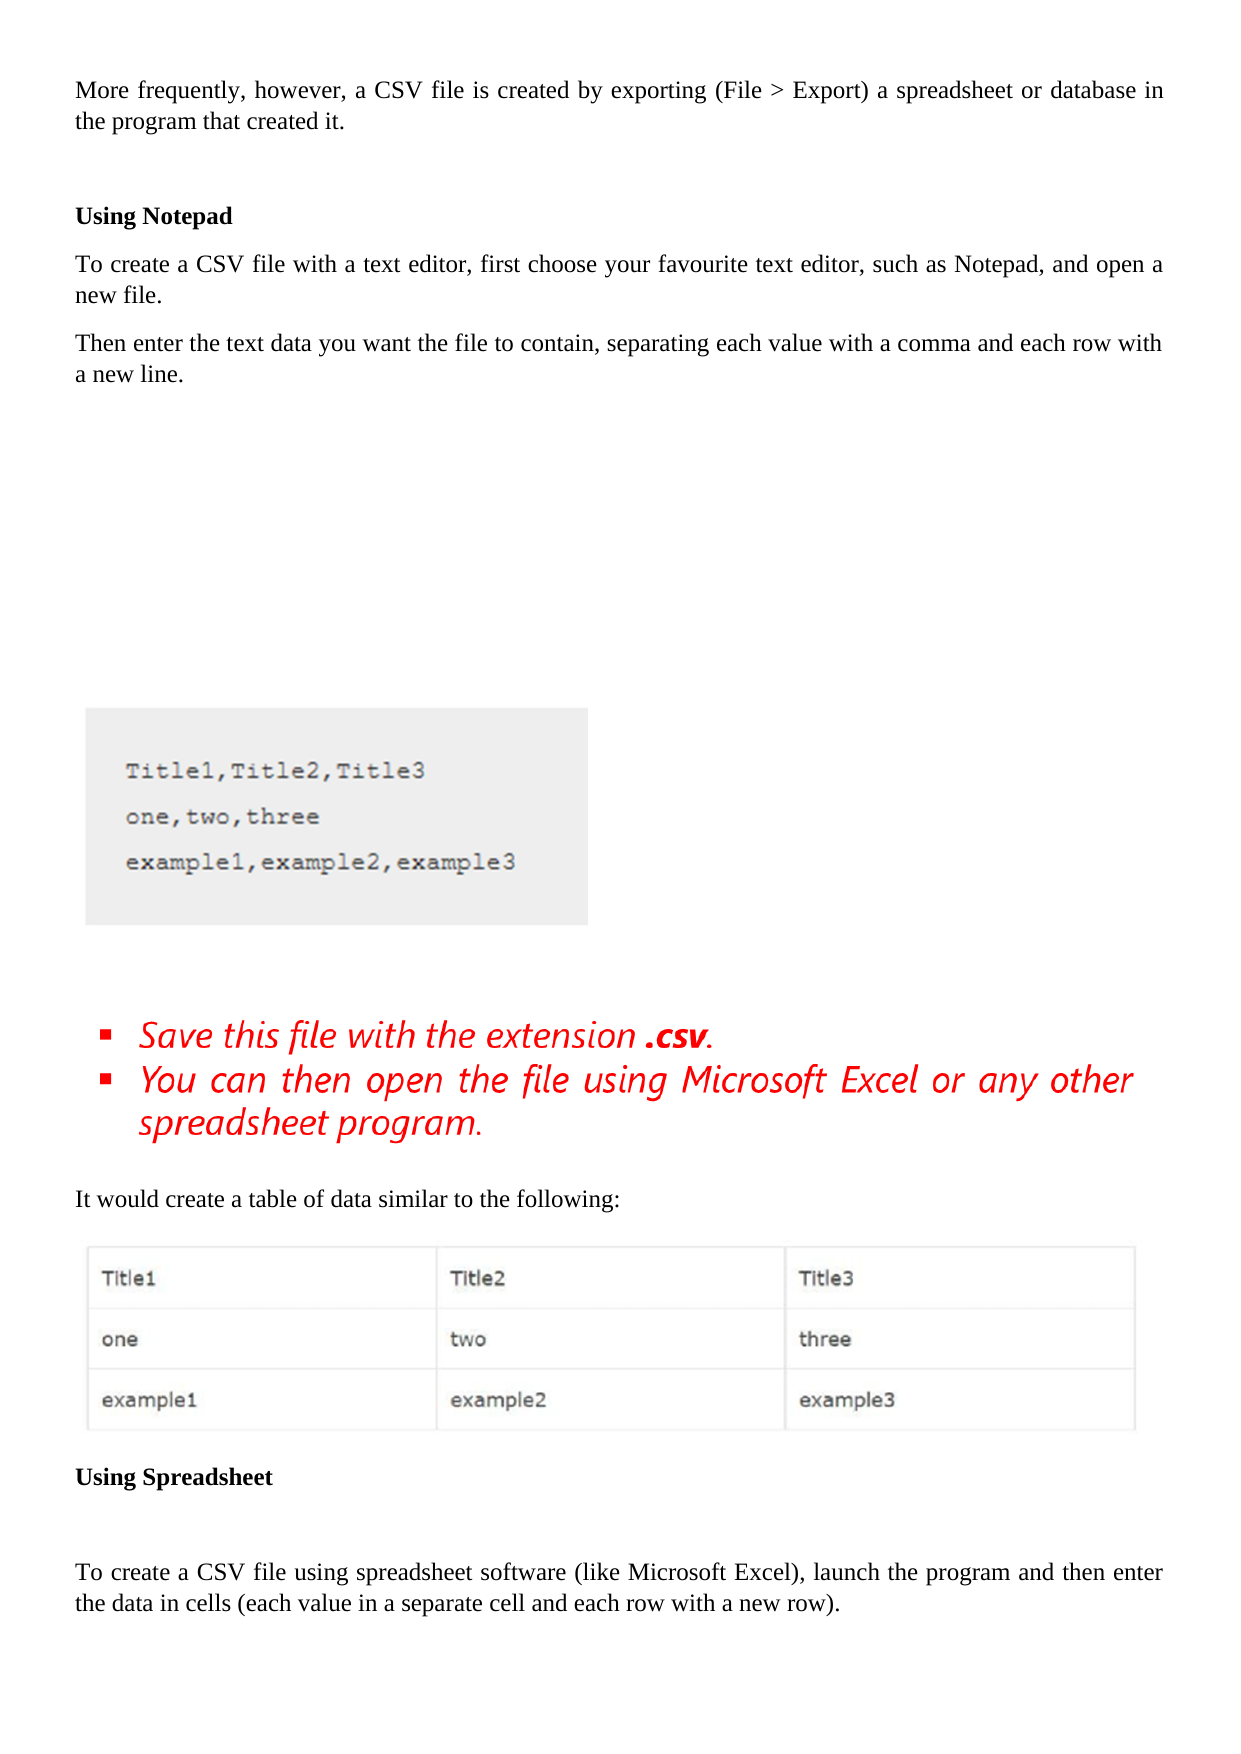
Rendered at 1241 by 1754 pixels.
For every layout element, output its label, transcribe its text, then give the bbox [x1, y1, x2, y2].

picture [75, 1000, 1154, 1166]
text To create a CSV file with a text editor, first choose your favourite text editor, such as Notepad, and open a new file. [75, 249, 1165, 309]
text To create a CSV file using spreadsheet software (like Microsoft Excel), launch the program and then enter the data in cells (each value in a separate cell and each row with a new row). [75, 1557, 1165, 1617]
text Using Spreadsheet [75, 1462, 1165, 1491]
text Using Notepad [75, 201, 1165, 230]
text Then enter the text data you want the file to contain, separating each value with a comma and each row with a new line. [75, 328, 1165, 388]
picture [75, 692, 588, 934]
picture [75, 1232, 1145, 1443]
text It would create a table of data similar to the following: [75, 1184, 1165, 1213]
text More frequently, however, a CSV file is created by exporting (File > Export) a spreadsheet or database in the program that created it. [75, 75, 1165, 135]
